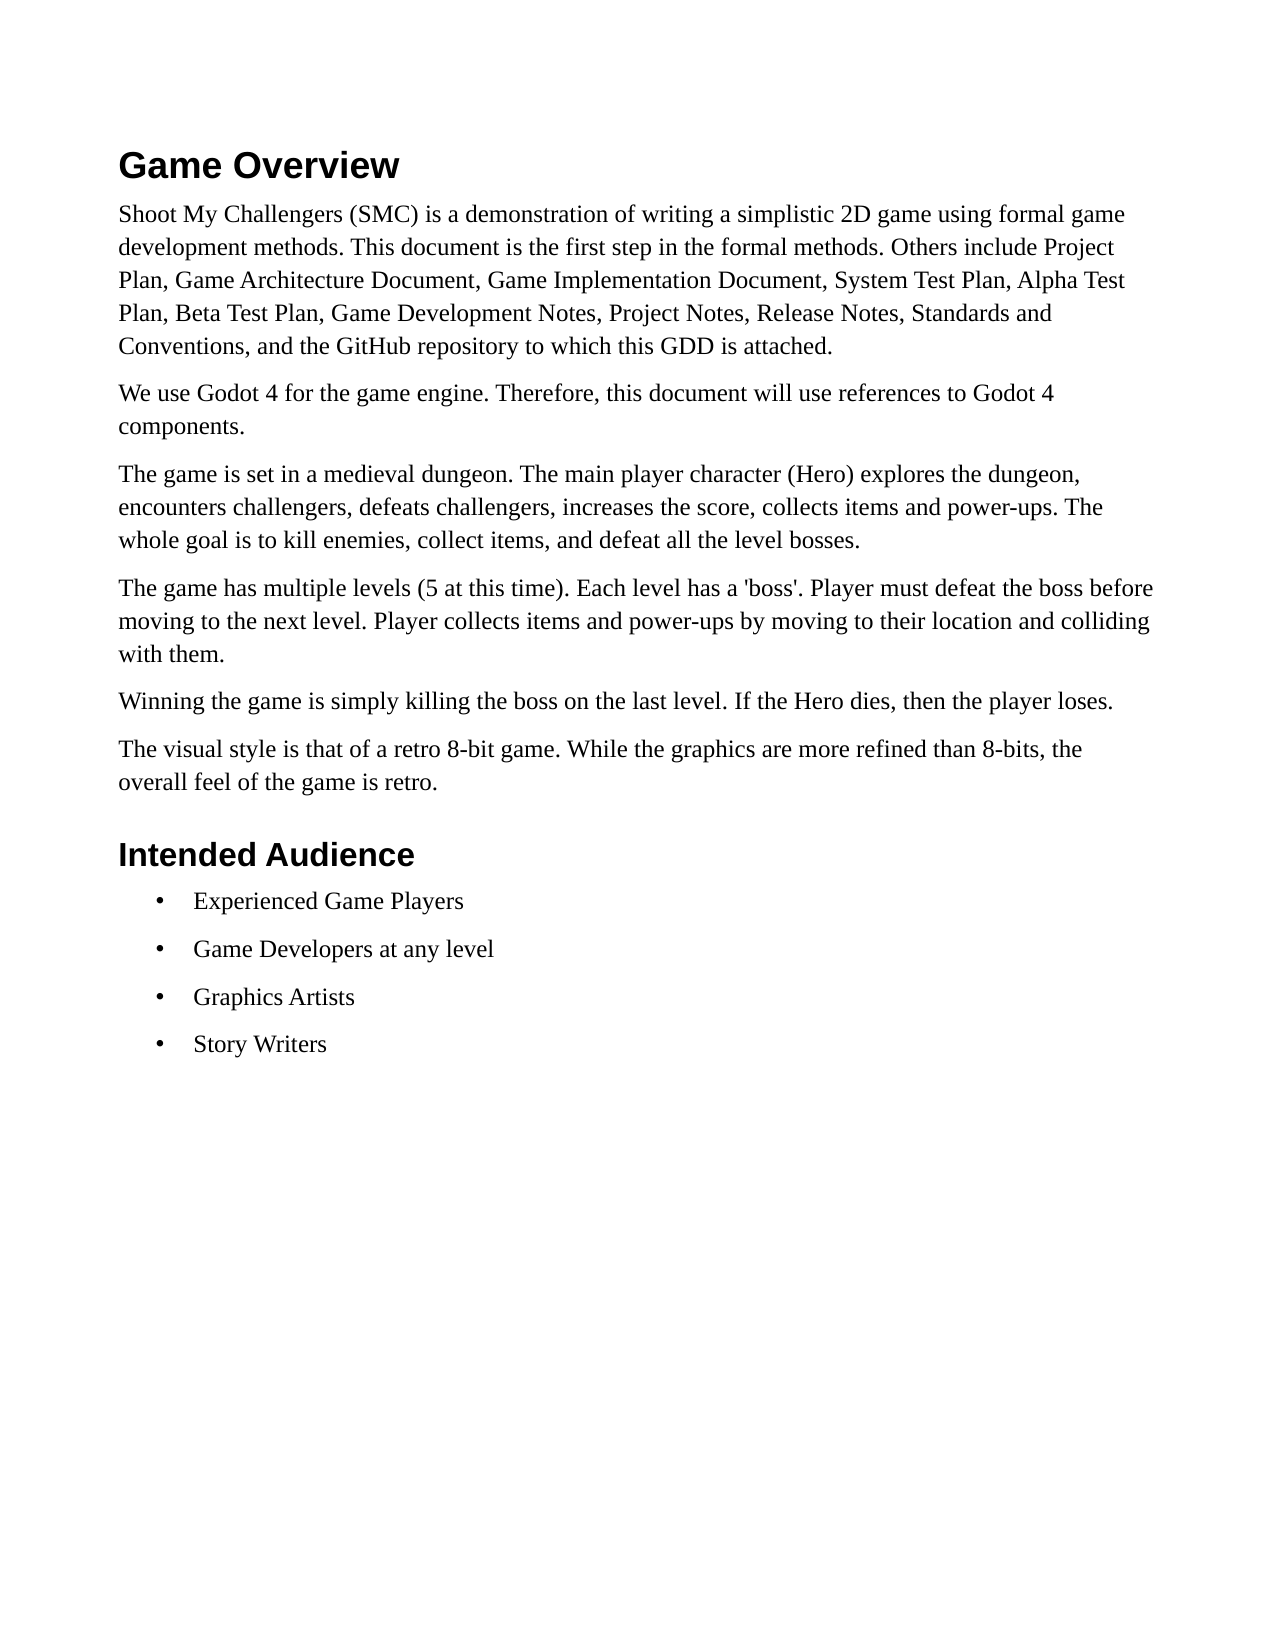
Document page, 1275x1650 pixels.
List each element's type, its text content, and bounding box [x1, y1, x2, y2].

list Story Writers [156, 1029, 1157, 1058]
text The visual style is that of a retro 8-bit game. While the graphics are more refined than 8-bits, the overall feel of the game is retro. [118, 734, 1157, 796]
subtitle Intended Audience [118, 835, 1157, 874]
text We use Godot 4 for the game engine. Therefore, this document will use references to Godot 4 components. [118, 378, 1157, 440]
list Graphics Artists [156, 982, 1157, 1010]
text Shoot My Challengers (SMC) is a demonstration of writing a simplistic 2D game using formal game development methods. This document is the first step in the formal methods. Others include Project Plan, Game Architecture Document, Game Implementation Document, System Test Plan, Alpha Test Plan, Beta Test Plan, Game Development Notes, Project Notes, Release Notes, Standards and Conventions, and the GitHub repository to which this GDD is attached. [118, 199, 1157, 359]
text The game has multiple levels (5 at this time). Each level has a 'boss'. Player must defeat the boss before moving to the next level. Player collects items and power-ups by moving to their location and colliding with them. [118, 573, 1157, 667]
list Game Developers at any level [156, 934, 1157, 963]
list Experienced Game Players [156, 886, 1157, 915]
subtitle Game Overview [118, 143, 1157, 186]
text Winning the game is simply killing the boss on the last level. If the Hero dies, then the player loses. [118, 686, 1157, 715]
text The game is set in a medieval dungeon. The main player character (Hero) explores the dungeon, encounters challengers, defeats challengers, increases the score, collects items and power-ups. The whole goal is to kill enemies, collect items, and defeat all the level bosses. [118, 459, 1157, 554]
